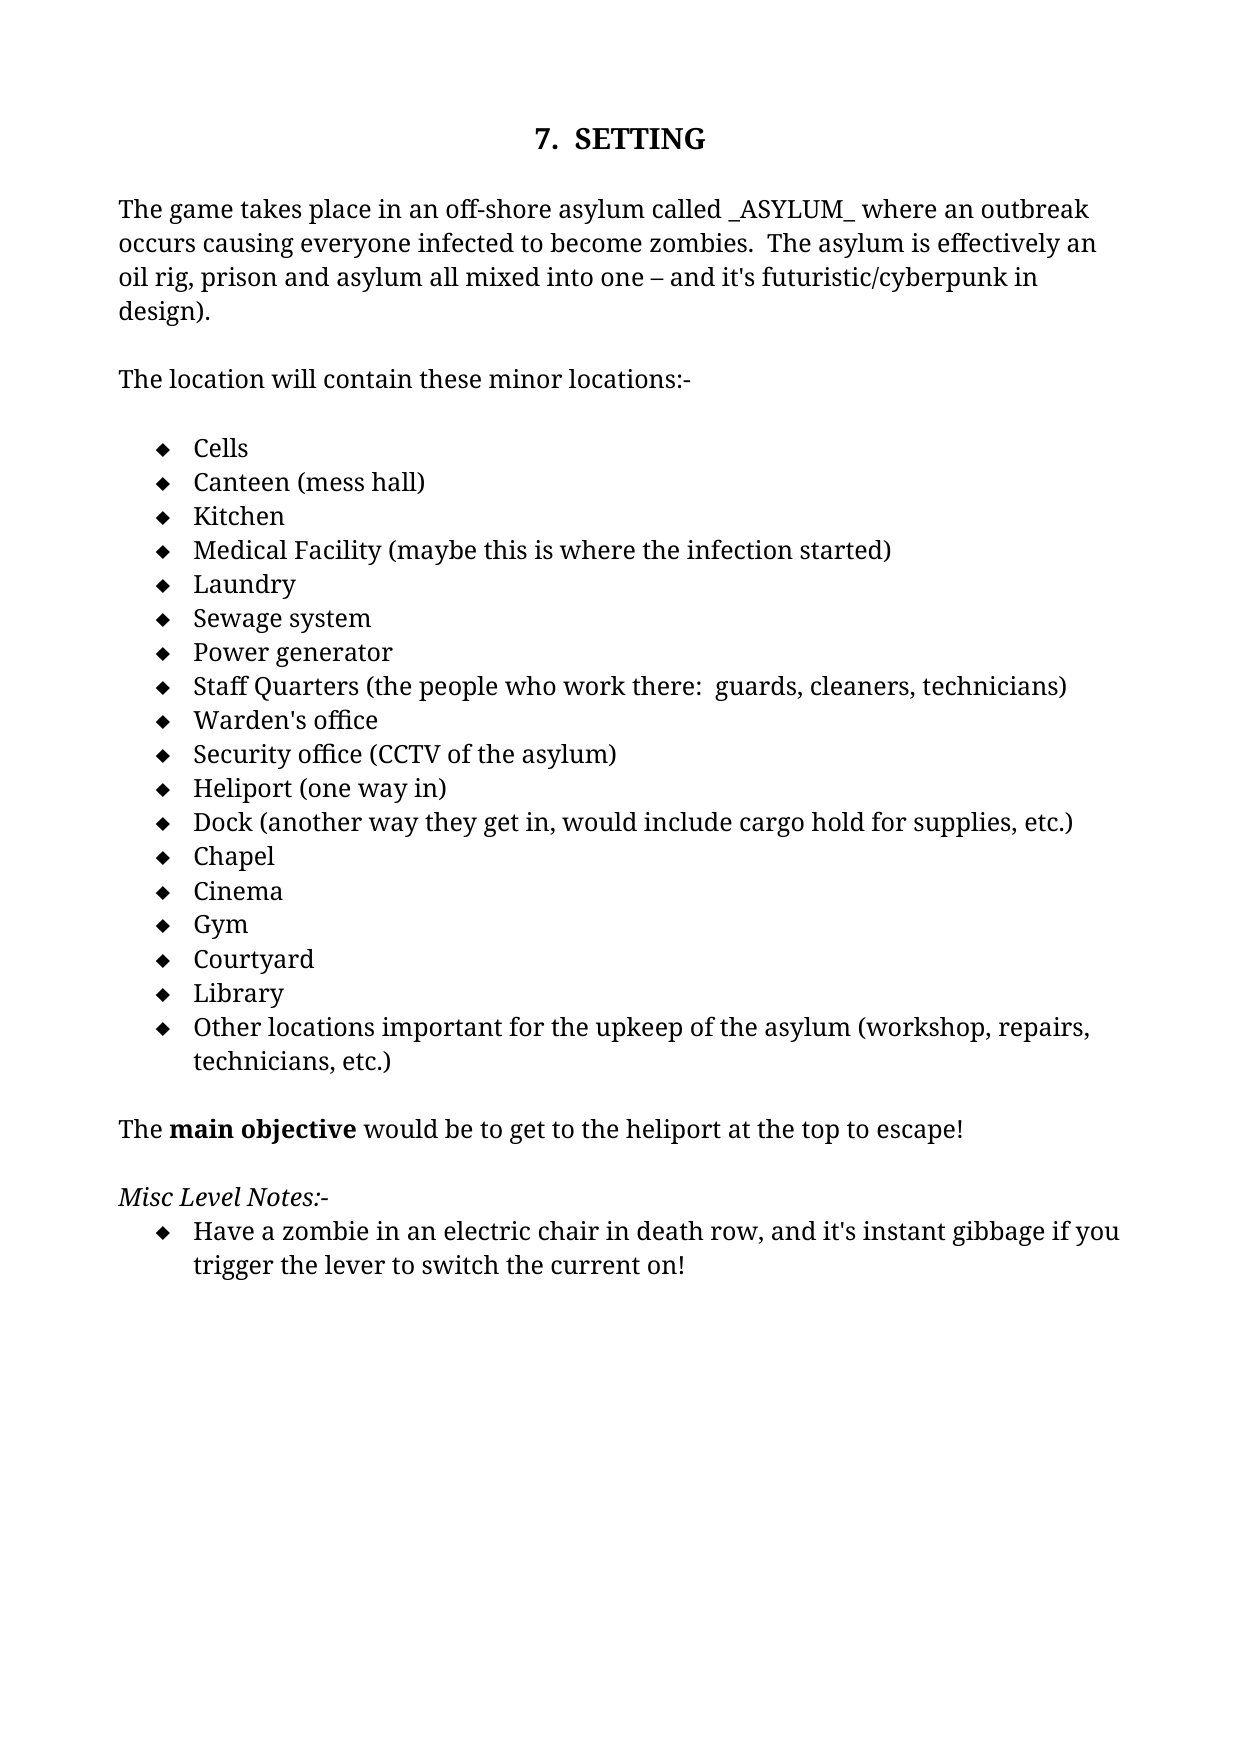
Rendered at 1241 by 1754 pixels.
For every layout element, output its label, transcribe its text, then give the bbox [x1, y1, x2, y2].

list Power generator [156, 635, 1122, 669]
text Misc Level Notes:- [118, 1180, 1122, 1214]
list Gym [156, 907, 1122, 941]
list Canteen (mess hall) [156, 464, 1122, 498]
list Dock (another way they get in, would include cargo hold for supplies, etc.) [156, 805, 1122, 839]
list Heliport (one way in) [156, 771, 1122, 805]
text The game takes place in an off-shore asylum called _ASYLUM_ where an outbreak occurs causing everyone infected to become zombies. The asylum is effectively an oil rig, prison and asylum all mixed into one – and it's futuristic/cyberpunk in design). [118, 192, 1122, 328]
list Other locations important for the upkeep of the asylum (workshop, repairs, technicians, etc.) [156, 1009, 1122, 1077]
text The location will contain these minor locations:- [118, 362, 1122, 396]
list Chapel [156, 839, 1122, 873]
list Kitchen [156, 498, 1122, 532]
list Cells [156, 430, 1122, 464]
list Staff Quarters (the people who work there: guards, cleaners, technicians) [156, 669, 1122, 703]
list Cinema [156, 873, 1122, 907]
list Medical Facility (maybe this is where the infection started) [156, 532, 1122, 567]
text The main objective would be to get to the heliport at the top to escape! [118, 1112, 1122, 1146]
subtitle Setting [118, 118, 1122, 158]
list Sewage system [156, 601, 1122, 635]
list Security office (CCTV of the asylum) [156, 737, 1122, 771]
list Library [156, 975, 1122, 1009]
list Have a zombie in an electric chair in death row, and it's instant gibbage if you trigger the lever to switch the current on! [156, 1214, 1122, 1282]
list Courtyard [156, 941, 1122, 975]
list Laundry [156, 567, 1122, 601]
list Warden's office [156, 703, 1122, 737]
